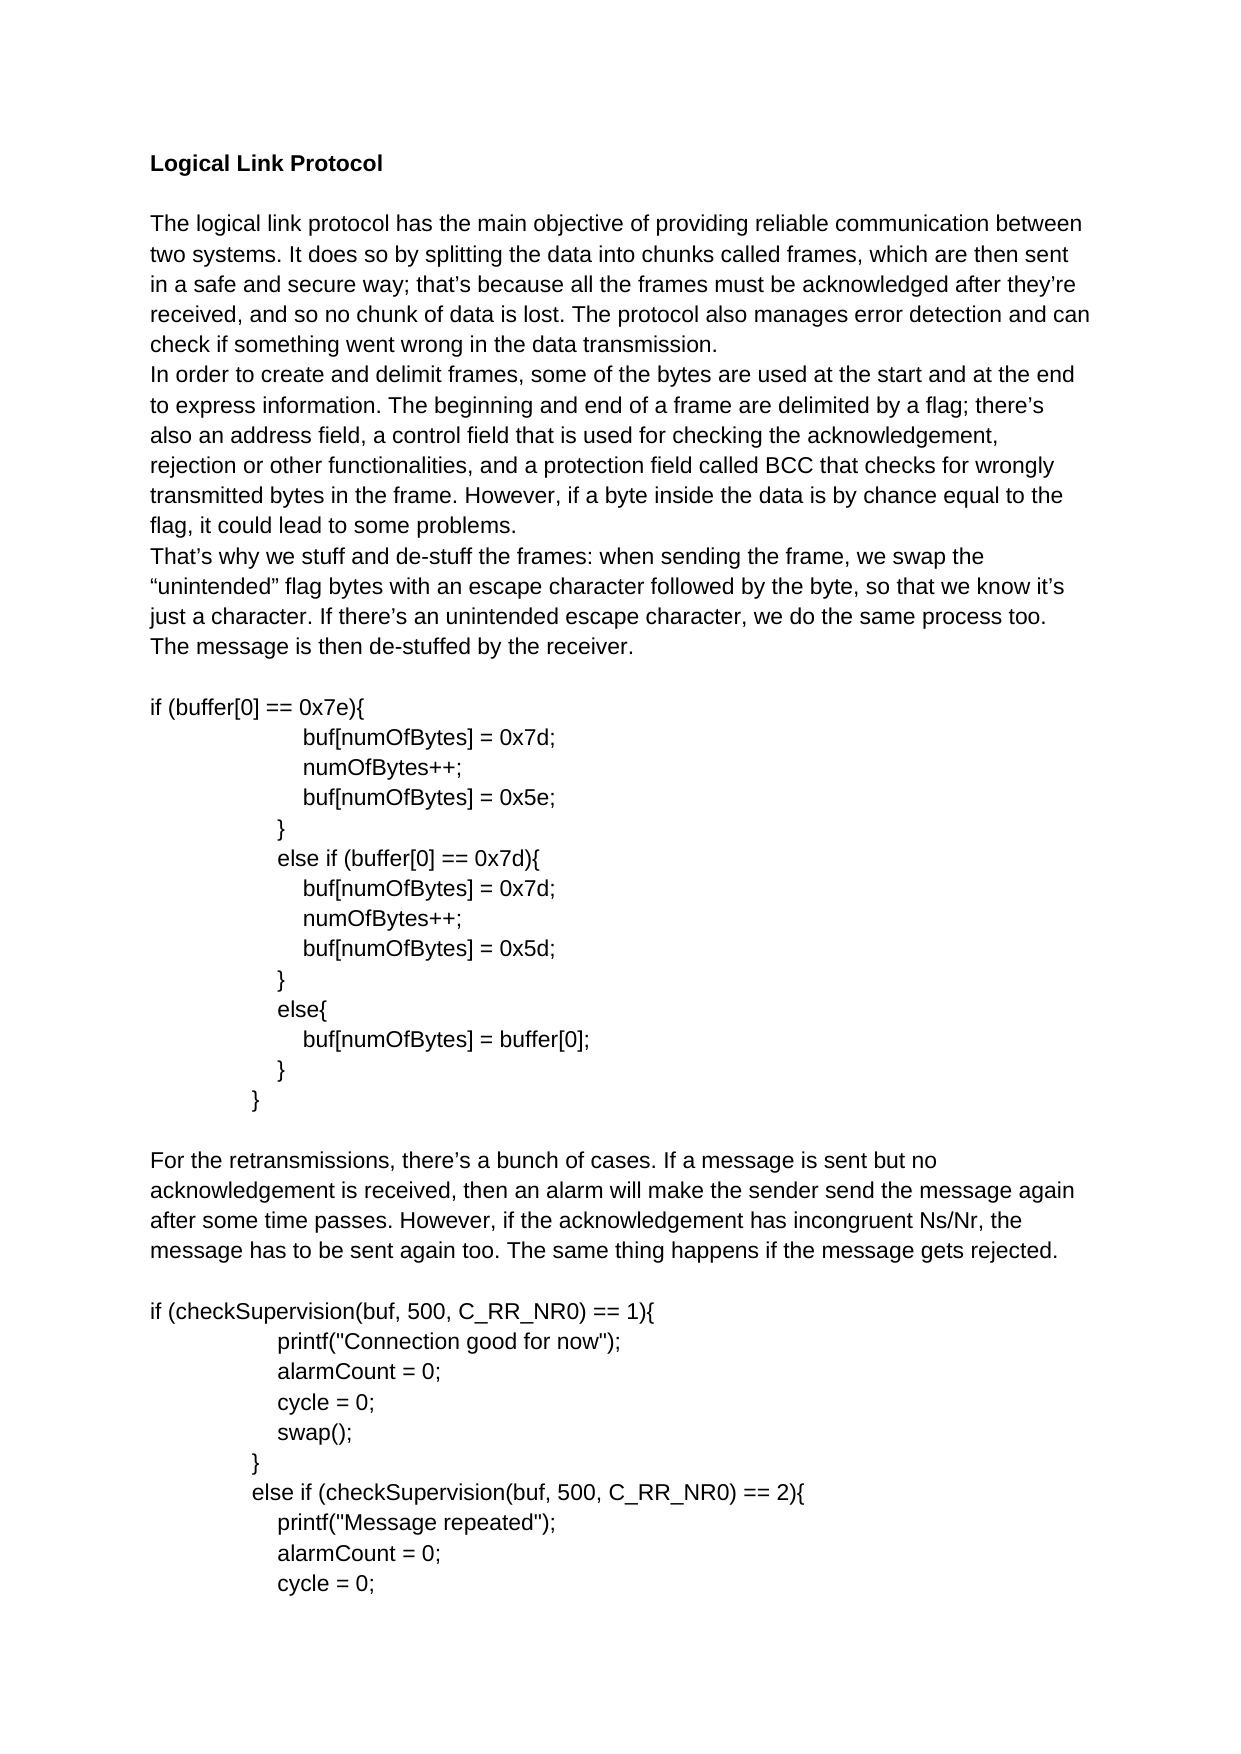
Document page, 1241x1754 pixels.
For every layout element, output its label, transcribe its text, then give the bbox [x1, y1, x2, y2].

text buf[numOfBytes] = 0x5e; [150, 784, 1090, 811]
text if (buffer[0] == 0x7e){ [150, 694, 1090, 720]
text cycle = 0; [150, 1570, 1090, 1596]
text buf[numOfBytes] = 0x7d; [150, 875, 1090, 901]
text alarmCount = 0; [150, 1539, 1090, 1566]
text swap(); [150, 1419, 1090, 1445]
text Logical Link Protocol [150, 150, 1090, 176]
text For the retransmissions, there’s a bunch of cases. If a message is sent but no acknowledgement is received, then an alarm will make the sender send the message again after some time passes. However, if the acknowledgement has incongruent Ns/Nr, the message has to be sent again too. The same thing happens if the message gets rejected. [150, 1147, 1090, 1264]
text That’s why we stuff and de-stuff the frames: when sending the frame, we swap the “unintended” flag bytes with an escape character followed by the byte, so that we know it’s just a character. If there’s an unintended escape character, we do the same process too. The message is then de-stuffed by the receiver. [150, 543, 1090, 660]
text else if (buffer[0] == 0x7d){ [150, 845, 1090, 871]
text buf[numOfBytes] = buffer[0]; [150, 1026, 1090, 1052]
text else{ [150, 996, 1090, 1022]
text else if (checkSupervision(buf, 500, C_RR_NR0) == 2){ [150, 1479, 1090, 1506]
text The logical link protocol has the main objective of providing reliable communication between two systems. It does so by splitting the data into chunks called frames, which are then sent in a safe and secure way; that’s because all the frames must be acknowledged after they’re received, and so no chunk of data is lost. The protocol also manages error detection and can check if something went wrong in the data transmission. [150, 210, 1090, 358]
text numOfBytes++; [150, 905, 1090, 932]
text printf("Connection good for now"); [150, 1328, 1090, 1354]
text } [150, 814, 1090, 841]
text alarmCount = 0; [150, 1358, 1090, 1385]
text buf[numOfBytes] = 0x7d; [150, 724, 1090, 750]
text In order to create and delimit frames, some of the bytes are used at the start and at the end to express information. The beginning and end of a frame are delimited by a flag; there’s also an address field, a control field that is used for checking the acknowledgement, rejection or other functionalities, and a protection field called BCC that checks for wrongly transmitted bytes in the frame. However, if a byte inside the data is by chance equal to the flag, it could lead to some problems. [150, 361, 1090, 539]
text } [150, 1449, 1090, 1475]
text buf[numOfBytes] = 0x5d; [150, 935, 1090, 962]
text } [150, 1086, 1090, 1113]
text numOfBytes++; [150, 754, 1090, 781]
text } [150, 1056, 1090, 1083]
text } [150, 966, 1090, 992]
text if (checkSupervision(buf, 500, C_RR_NR0) == 1){ [150, 1298, 1090, 1324]
text printf("Message repeated"); [150, 1509, 1090, 1536]
text cycle = 0; [150, 1388, 1090, 1415]
